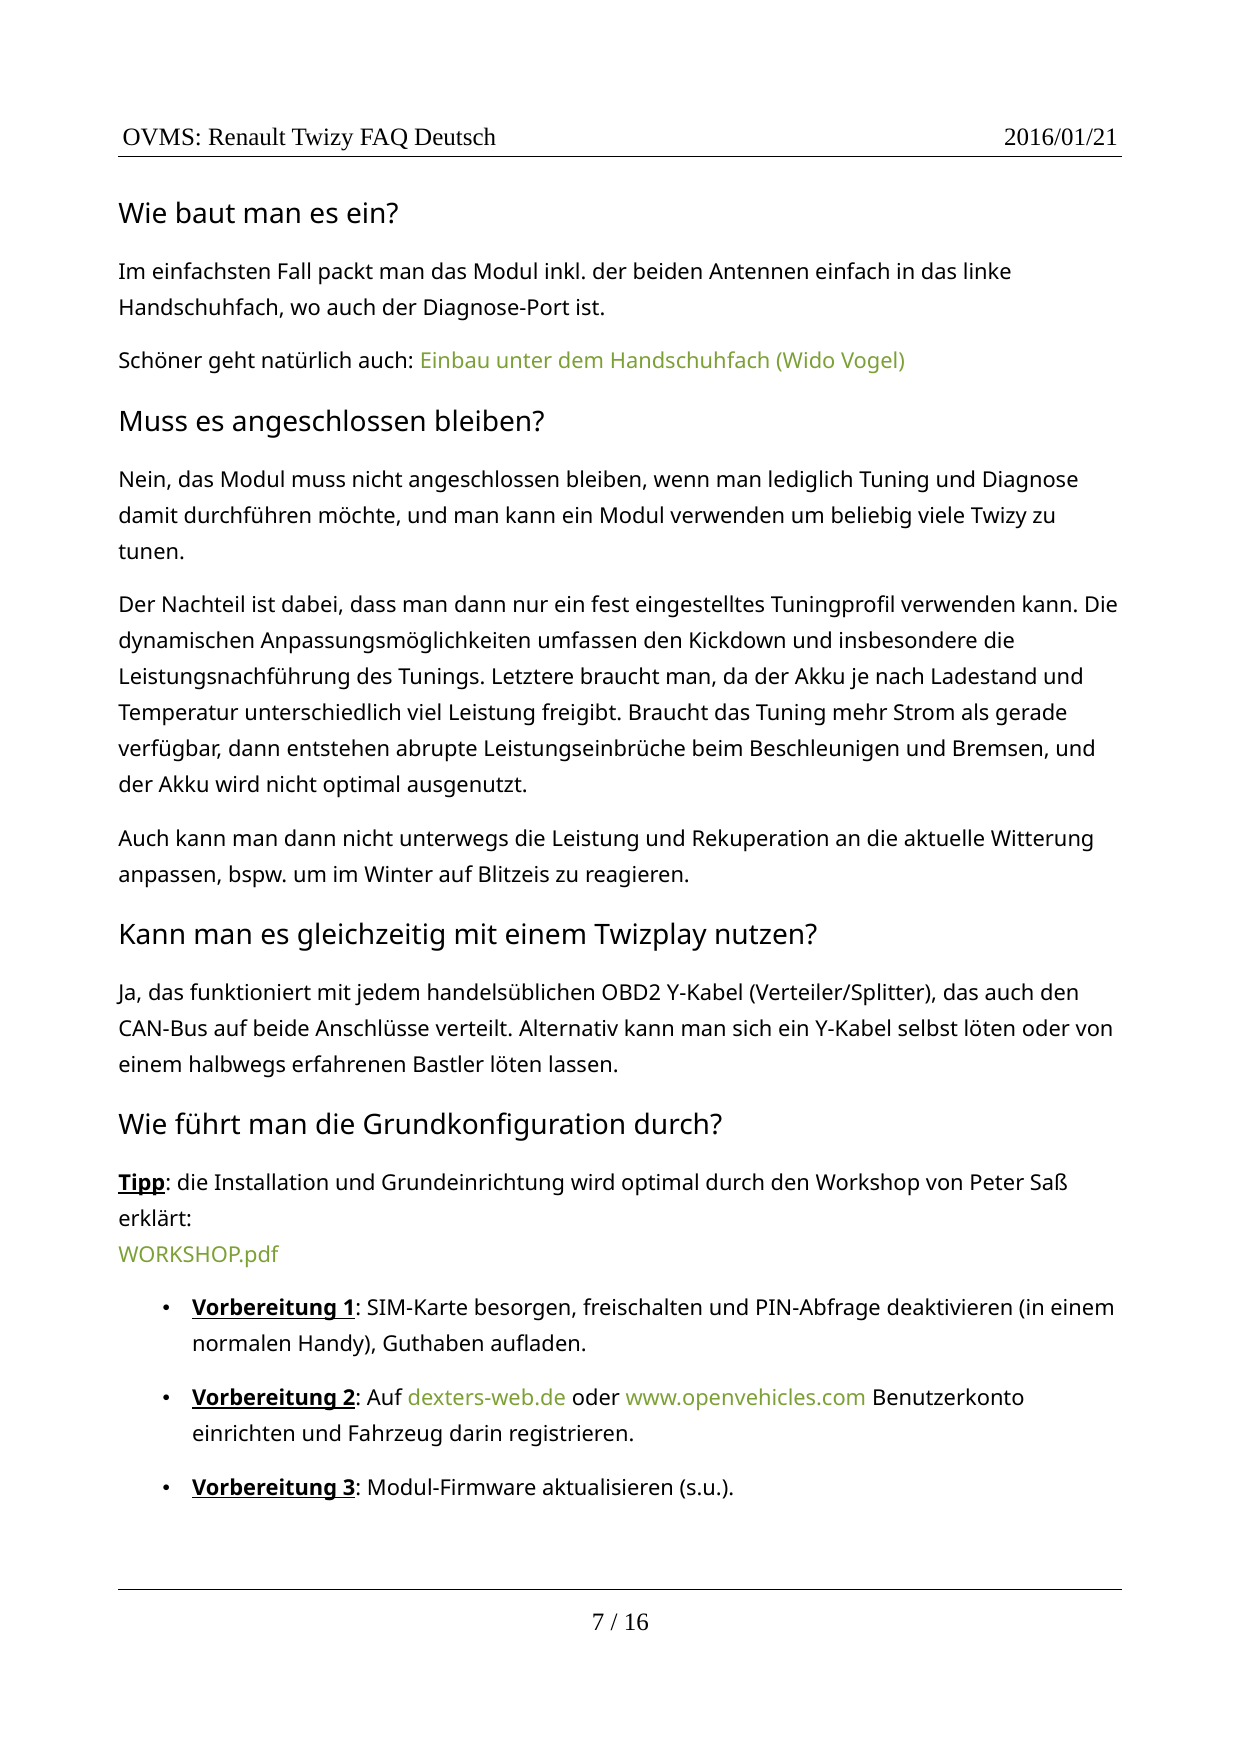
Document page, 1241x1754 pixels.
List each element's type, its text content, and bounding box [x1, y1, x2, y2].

subtitle Kann man es gleichzeitig mit einem Twizplay nutzen? [118, 906, 1122, 953]
list Vorbereitung 2: Auf dexters-web.de oder www.openvehicles.com Benutzerkonto einrichten und Fahrzeug darin registrieren. [162, 1376, 1122, 1448]
text Tipp: die Installation und Grundeinrichtung wird optimal durch den Workshop von Peter Saß erklärt: WORKSHOP.pdf [118, 1161, 1122, 1268]
text Ja, das funktioniert mit jedem handelsüblichen OBD2 Y-Kabel (Verteiler/Splitter), das auch den CAN-Bus auf beide Anschlüsse verteilt. Alternativ kann man sich ein Y-Kabel selbst löten oder von einem halbwegs erfahrenen Bastler löten lassen. [118, 971, 1122, 1078]
text Nein, das Modul muss nicht angeschlossen bleiben, wenn man lediglich Tuning und Diagnose damit durchführen möchte, und man kann ein Modul verwenden um beliebig viele Twizy zu tunen. [118, 458, 1122, 565]
text Der Nachteil ist dabei, dass man dann nur ein fest eingestelltes Tuningprofil verwenden kann. Die dynamischen Anpassungsmöglichkeiten umfassen den Kickdown und insbesondere die Leistungsnachführung des Tunings. Letztere braucht man, da der Akku je nach Ladestand und Temperatur unterschiedlich viel Leistung freigibt. Braucht das Tuning mehr Strom als gerade verfügbar, dann entstehen abrupte Leistungseinbrüche beim Beschleunigen und Bremsen, und der Akku wird nicht optimal ausgenutzt. [118, 583, 1122, 799]
list Vorbereitung 3: Modul-Firmware aktualisieren (s.u.). [162, 1465, 1122, 1501]
text Im einfachsten Fall packt man das Modul inkl. der beiden Antennen einfach in das linke Handschuhfach, wo auch der Diagnose-Port ist. [118, 250, 1122, 322]
list Vorbereitung 1: SIM-Karte besorgen, freischalten und PIN-Abfrage deaktivieren (in einem normalen Handy), Guthaben aufladen. [162, 1286, 1122, 1358]
subtitle Wie baut man es ein? [118, 185, 1122, 232]
text Auch kann man dann nicht unterwegs die Leistung und Rekuperation an die aktuelle Witterung anpassen, bspw. um im Winter auf Blitzeis zu reagieren. [118, 816, 1122, 888]
subtitle Muss es angeschlossen bleiben? [118, 393, 1122, 440]
subtitle Wie führt man die Grundkonfiguration durch? [118, 1096, 1122, 1143]
text Schöner geht natürlich auch: Einbau unter dem Handschuhfach (Wido Vogel) [118, 339, 1122, 375]
